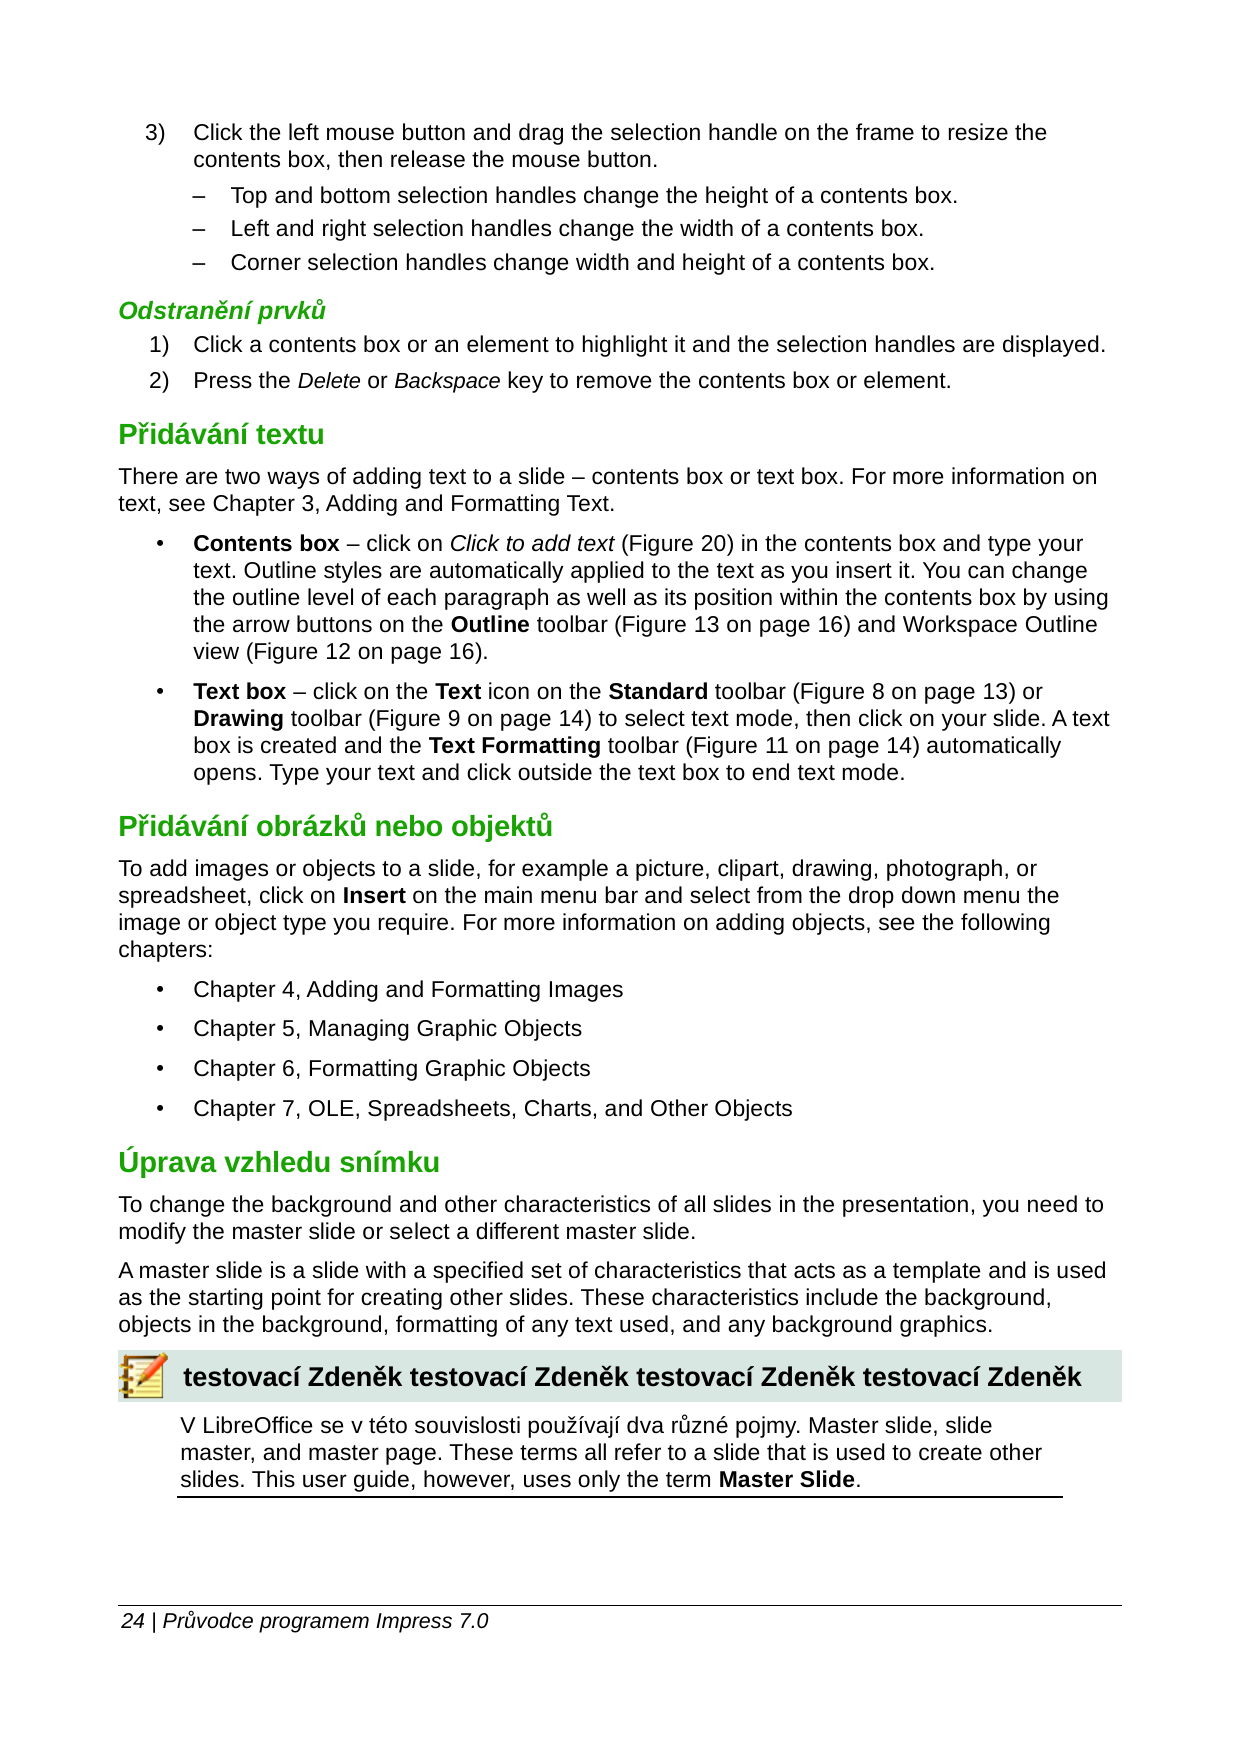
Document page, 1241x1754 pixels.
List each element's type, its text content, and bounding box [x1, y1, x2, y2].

picture [119, 1351, 170, 1402]
list Corner selection handles change width and height of a contents box. [192, 248, 1122, 275]
subtitle Odstranění prvků [118, 296, 1122, 324]
list Chapter 5, Managing Graphic Objects [156, 1015, 1122, 1042]
list Text box – click on the Text icon on the Standard toolbar (Figure 8 on page 12) or Drawing toolbar (Figure 9 on page 12) to select text mode, then click on your slide. A text box is created and the Text Formatting toolbar (Figure 11 on page 13) automatically opens. Type your text and click outside the text box to end text mode. [156, 677, 1122, 785]
list Chapter 4, Adding and Formatting Images [156, 975, 1122, 1002]
list Left and right selection handles change the width of a contents box. [192, 214, 1122, 242]
text There are two ways of adding text to a slide – contents box or text box. For more information on text, see Chapter 3, Adding and Formatting Text. [118, 462, 1122, 517]
list Top and bottom selection handles change the height of a contents box. [192, 181, 1122, 208]
text A master slide is a slide with a specified set of characteristics that acts as a template and is used as the starting point for creating other slides. These characteristics include the background, objects in the background, formatting of any text used, and any background graphics. [118, 1257, 1122, 1338]
text V LibreOffice se v této souvislosti používají dva různé pojmy. Master slide, slide master, and master page. These terms all refer to a slide that is used to create other slides. This user guide, however, uses only the term Master Slide. [177, 1408, 1063, 1496]
subtitle Přidávání textu [118, 417, 1122, 451]
list Press the Delete or Backspace key to remove the contents box or element. [169, 366, 1122, 393]
text To add images or objects to a slide, for example a picture, clipart, drawing, photograph, or spreadsheet, click on Insert on the main menu bar and select from the drop down menu the image or object type you require. For more information on adding objects, see the following chapters: [118, 854, 1122, 963]
text To change the background and other characteristics of all slides in the presentation, you need to modify the master slide or select a different master slide. [118, 1190, 1122, 1244]
list Chapter 6, Formatting Graphic Objects [156, 1054, 1122, 1081]
subtitle Přidávání obrázků nebo objektů [118, 809, 1122, 843]
list Click the left mouse button and drag the selection handle on the frame to resize the contents box, then release the mouse button. [165, 118, 1122, 172]
list Click a contents box or an element to highlight it and the selection handles are displayed. [169, 331, 1122, 358]
subtitle testovací Zdeněk testovací Zdeněk testovací Zdeněk testovací Zdeněk [118, 1350, 1122, 1402]
list Chapter 7, OLE, Spreadsheets, Charts, and Other Objects [156, 1094, 1122, 1121]
subtitle Úprava vzhledu snímku [118, 1145, 1122, 1178]
list Contents box – click on Click to add text (Figure 20) in the contents box and type your text. Outline styles are automatically applied to the text as you insert it. You can change the outline level of each paragraph as well as its position within the contents box by using the arrow buttons on the Outline toolbar (Figure 13 on page 14) and Workspace Outline view (Figure 12 on page 14). [156, 529, 1122, 664]
